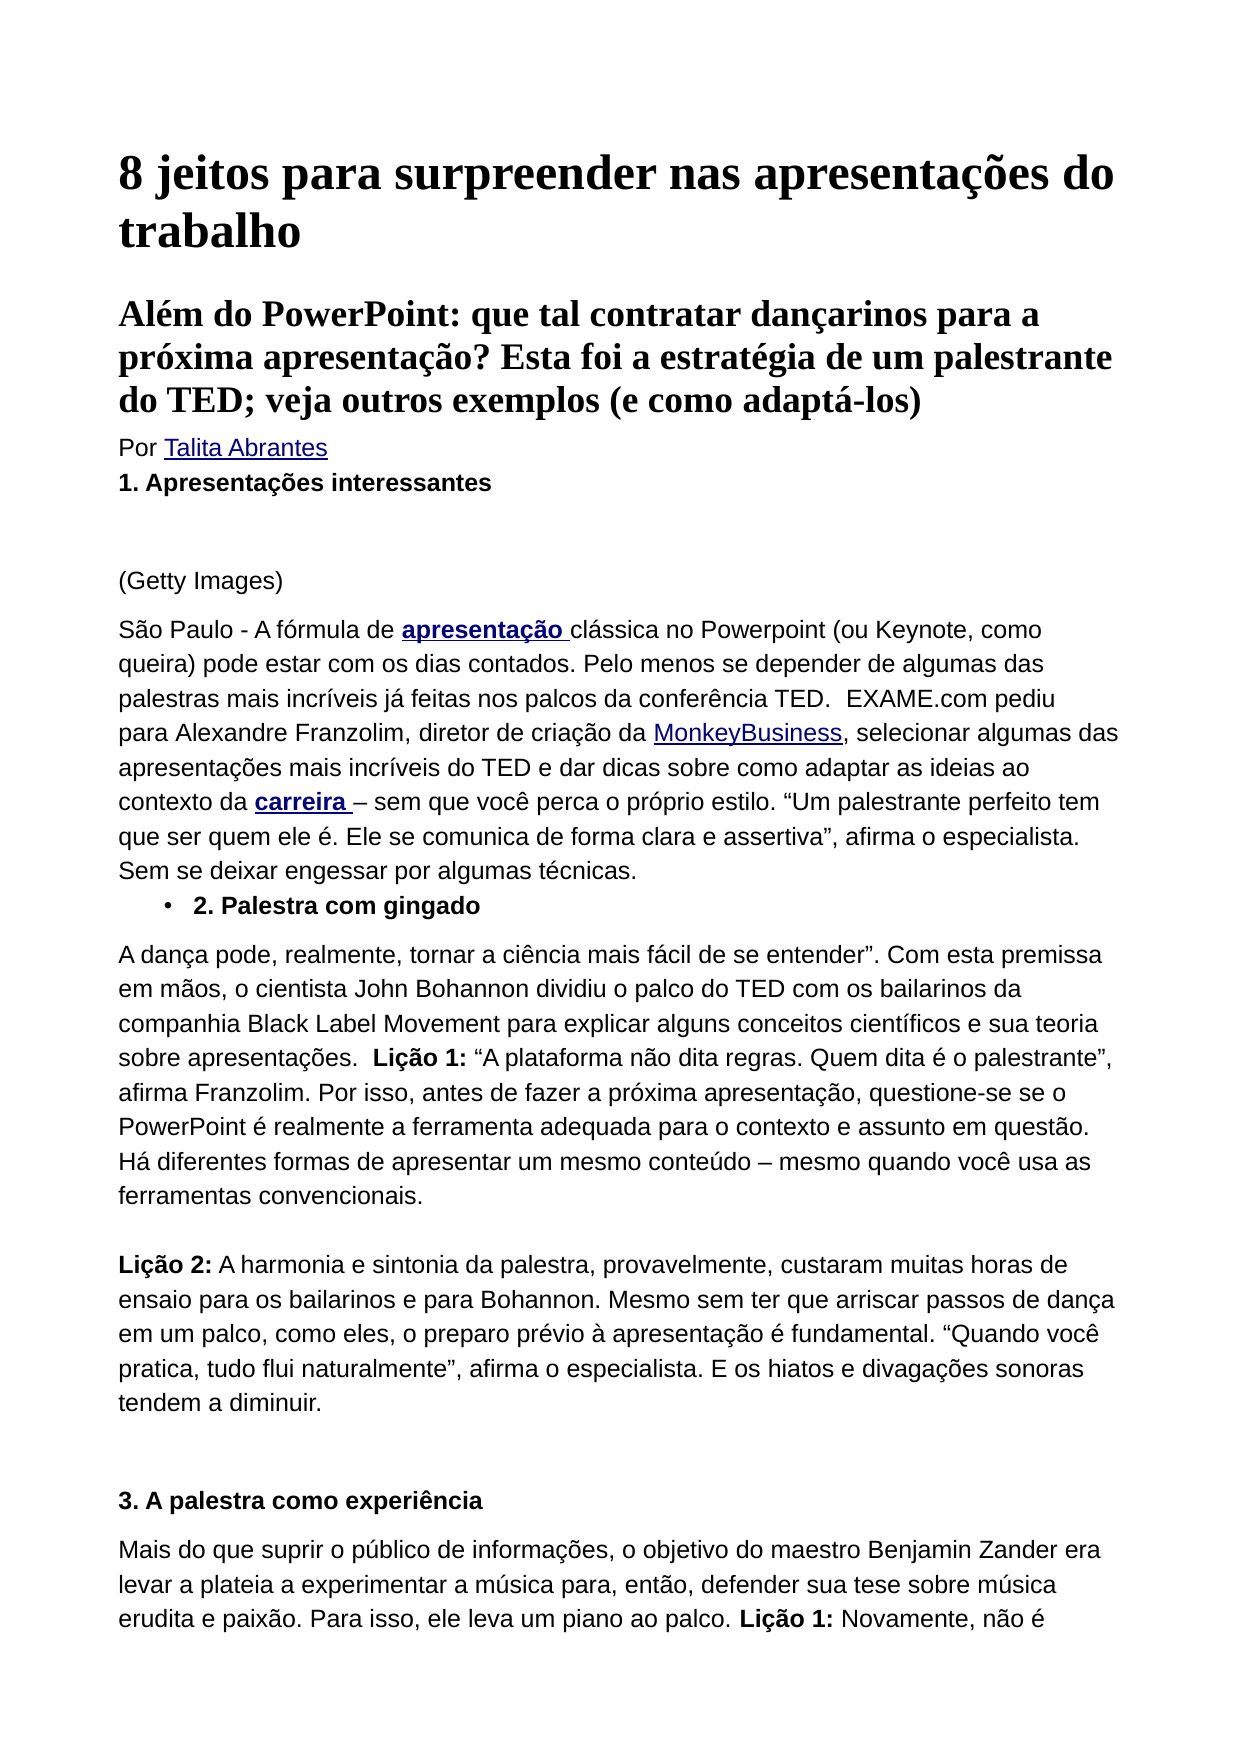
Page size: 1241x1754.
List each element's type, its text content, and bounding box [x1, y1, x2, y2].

list 2. Palestra com gingado [164, 891, 1122, 920]
subtitle Além do PowerPoint: que tal contratar dançarinos para a próxima apresentação? Esta foi a estratégia de um palestrante do TED; veja outros exemplos (e como adaptá-los) [118, 291, 1122, 421]
text Por Talita Abrantes [118, 433, 1122, 462]
subtitle 8 jeitos para surpreender nas apresentações do trabalho [118, 143, 1122, 258]
text 3. A palestra como experiência [118, 1486, 1122, 1515]
text Mais do que suprir o público de informações, o objetivo do maestro Benjamin Zander era levar a plateia a experimentar a música para, então, defender sua tese sobre música erudita e paixão. Para isso, ele leva um piano ao palco. Lição 1: Novamente, não é [118, 1535, 1122, 1633]
text A dança pode, realmente, tornar a ciência mais fácil de se entender”. Com esta premissa em mãos, o cientista John Bohannon dividiu o palco do TED com os bailarinos da companhia Black Label Movement para explicar alguns conceitos científicos e sua teoria sobre apresentações. Lição 1: “A plataforma não dita regras. Quem dita é o palestrante”, afirma Franzolim. Por isso, antes de fazer a próxima apresentação, questione-se se o PowerPoint é realmente a ferramenta adequada para o contexto e assunto em questão. Há diferentes formas de apresentar um mesmo conteúdo – mesmo quando você usa as ferramentas convencionais. Lição 2: A harmonia e sintonia da palestra, provavelmente, custaram muitas horas de ensaio para os bailarinos e para Bohannon. Mesmo sem ter que arriscar passos de dança em um palco, como eles, o preparo prévio à apresentação é fundamental. “Quando você pratica, tudo flui naturalmente”, afirma o especialista. E os hiatos e divagações sonoras tendem a diminuir. [118, 940, 1122, 1417]
text São Paulo - A fórmula de apresentação clássica no Powerpoint (ou Keynote, como queira) pode estar com os dias contados. Pelo menos se depender de algumas das palestras mais incríveis já feitas nos palcos da conferência TED. EXAME.com pediu para Alexandre Franzolim, diretor de criação da MonkeyBusiness, selecionar algumas das apresentações mais incríveis do TED e dar dicas sobre como adaptar as ideias ao contexto da carreira – sem que você perca o próprio estilo. “Um palestrante perfeito tem que ser quem ele é. Ele se comunica de forma clara e assertiva”, afirma o especialista. Sem se deixar engessar por algumas técnicas. [118, 615, 1122, 885]
text 1. Apresentações interessantes [118, 468, 1122, 497]
text (Getty Images) [118, 566, 1122, 595]
